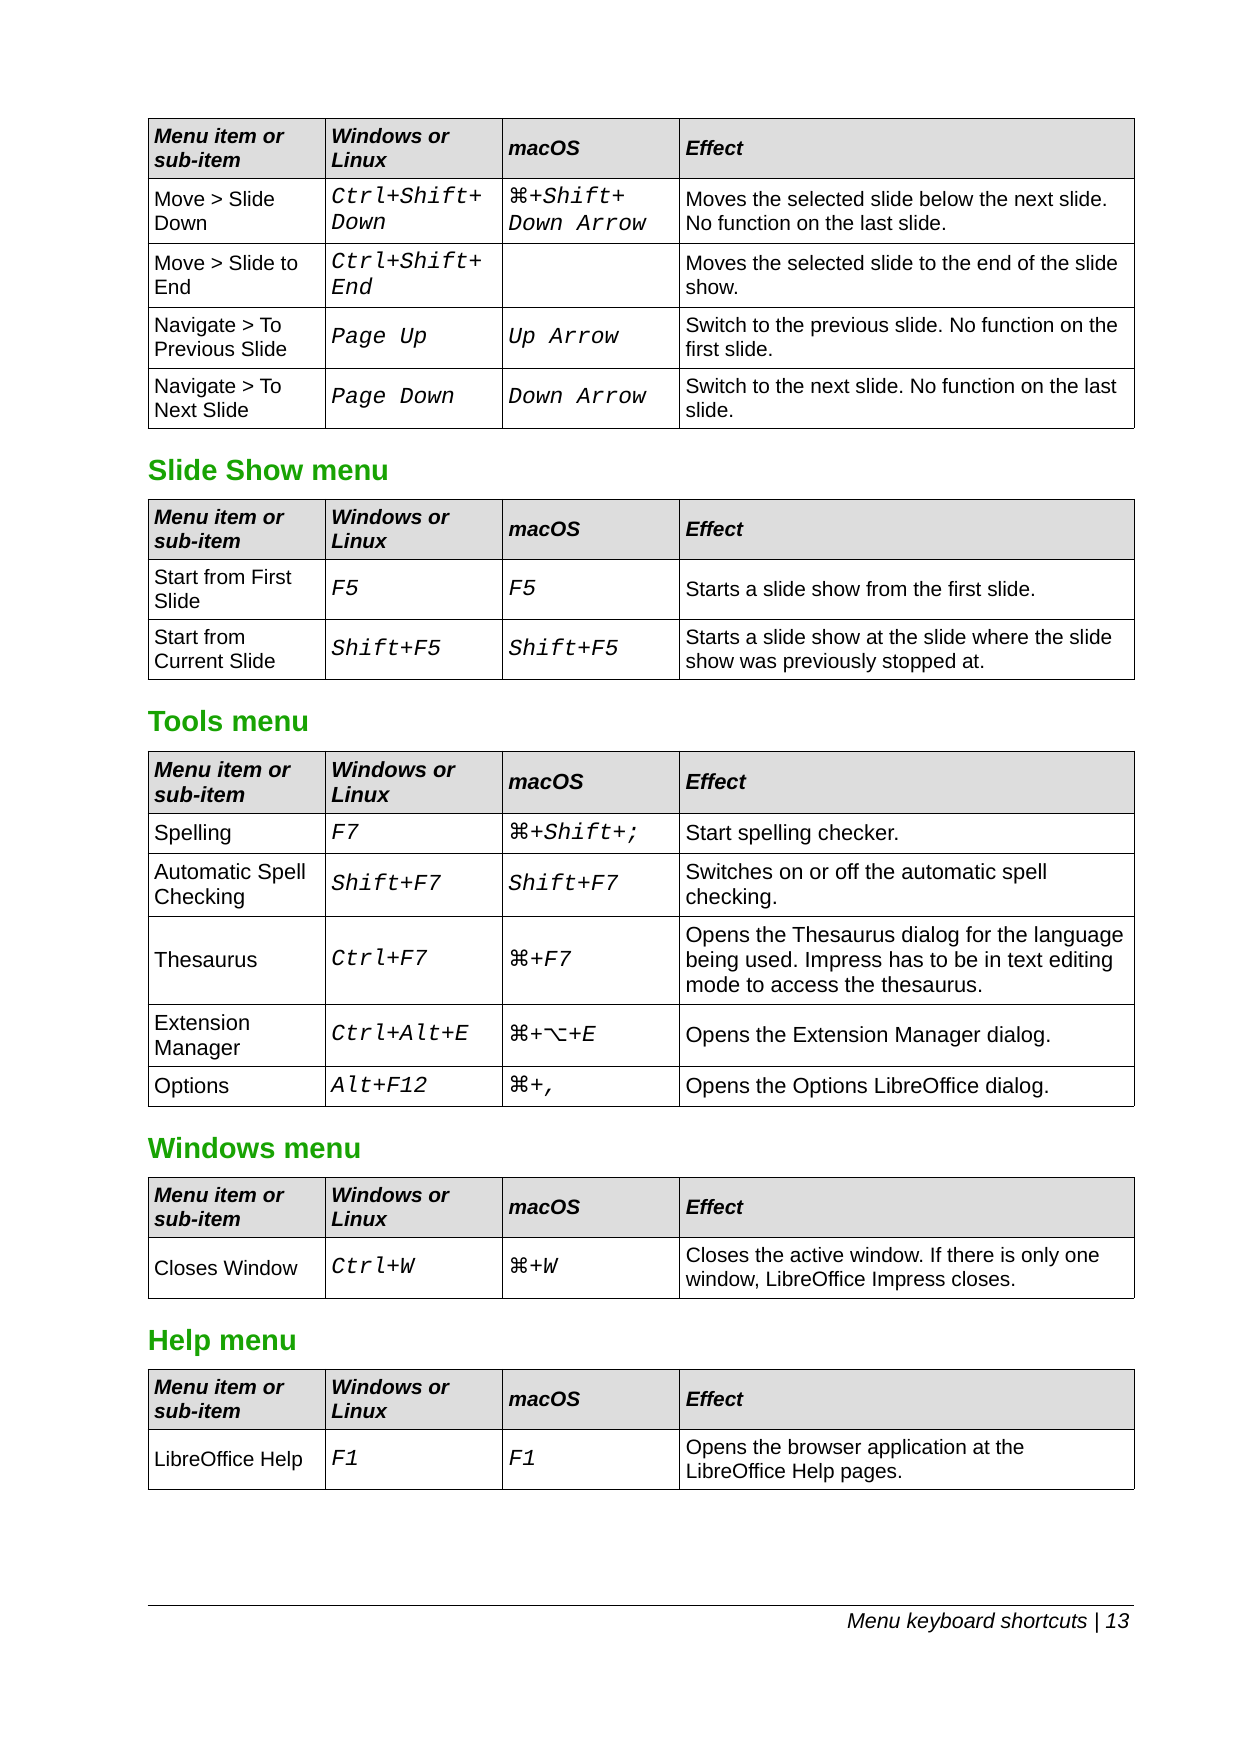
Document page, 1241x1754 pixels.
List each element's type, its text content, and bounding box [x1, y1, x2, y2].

table_header Menu item or sub-item [149, 752, 325, 813]
table_cell Alt+F12 [326, 1067, 502, 1106]
table_header Windows or Linux [326, 752, 502, 813]
table_cell ⌘+, [503, 1067, 679, 1106]
table_cell Starts a slide show at the slide where the slide show was previously stopped at. [680, 620, 1134, 679]
table_cell LibreOffice Help [149, 1430, 325, 1489]
table_header macOS [503, 1370, 679, 1429]
table_cell Ctrl+Alt+E [326, 1005, 502, 1066]
table_header Effect [680, 1178, 1134, 1237]
table_cell Move > Slide to End [149, 244, 325, 307]
table_cell Switches on or off the automatic spell checking. [680, 854, 1134, 916]
table_header Menu item or sub-item [149, 1178, 325, 1237]
table_cell Opens the browser application at the LibreOffice Help pages. [680, 1430, 1134, 1489]
table_cell Page Up [326, 308, 502, 367]
table_cell Opens the Options LibreOffice dialog. [680, 1067, 1134, 1106]
table_cell Navigate > To Next Slide [149, 369, 325, 428]
table_cell ⌘+Shift+ Down Arrow [503, 179, 679, 243]
table_cell Move > Slide Down [149, 179, 325, 243]
table_header Menu item or sub-item [149, 119, 325, 178]
table_cell F5 [326, 560, 502, 619]
subtitle Windows menu [148, 1131, 1134, 1164]
table_cell Switch to the next slide. No function on the last slide. [680, 369, 1134, 428]
table_header Menu item or sub-item [149, 500, 325, 559]
subtitle Slide Show menu [148, 453, 1134, 486]
table_cell [503, 244, 679, 307]
table_header Effect [680, 1370, 1134, 1429]
table_header macOS [503, 500, 679, 559]
table_cell F1 [326, 1430, 502, 1489]
table_cell Shift+F7 [503, 854, 679, 916]
table_cell ⌘+W [503, 1238, 679, 1297]
table_cell Ctrl+F7 [326, 917, 502, 1003]
table_cell Opens the Thesaurus dialog for the language being used. Impress has to be in text editing mode to access the thesaurus. [680, 917, 1134, 1003]
table_cell Start spelling checker. [680, 814, 1134, 853]
table_cell Extension Manager [149, 1005, 325, 1066]
table_cell Thesaurus [149, 917, 325, 1003]
table_header Windows or Linux [326, 1370, 502, 1429]
table_cell Closes Window [149, 1238, 325, 1297]
table_cell ⌘+F7 [503, 917, 679, 1003]
table_cell Start from Current Slide [149, 620, 325, 679]
table_cell Options [149, 1067, 325, 1106]
table_cell ⌘+Shift+; [503, 814, 679, 853]
table_cell Opens the Extension Manager dialog. [680, 1005, 1134, 1066]
table_cell Closes the active window. If there is only one window, LibreOffice Impress closes. [680, 1238, 1134, 1297]
table_cell Up Arrow [503, 308, 679, 367]
table_cell Shift+F5 [503, 620, 679, 679]
table_cell Moves the selected slide below the next slide. No function on the last slide. [680, 179, 1134, 243]
table_header Windows or Linux [326, 119, 502, 178]
table_cell ⌘+⌥+E [503, 1005, 679, 1066]
table_header Effect [680, 500, 1134, 559]
table_cell Automatic Spell Checking [149, 854, 325, 916]
table_header macOS [503, 752, 679, 813]
table_header Windows or Linux [326, 500, 502, 559]
subtitle Help menu [148, 1323, 1134, 1356]
table_cell F7 [326, 814, 502, 853]
table_cell Ctrl+W [326, 1238, 502, 1297]
table_cell Ctrl+Shift+Down [326, 179, 502, 243]
table_cell Navigate > To Previous Slide [149, 308, 325, 367]
table_cell Down Arrow [503, 369, 679, 428]
table_header Menu item or sub-item [149, 1370, 325, 1429]
table_header macOS [503, 1178, 679, 1237]
table_header Windows or Linux [326, 1178, 502, 1237]
table_cell Ctrl+Shift+End [326, 244, 502, 307]
table_cell F5 [503, 560, 679, 619]
table_cell Switch to the previous slide. No function on the first slide. [680, 308, 1134, 367]
table_cell Shift+F5 [326, 620, 502, 679]
table_cell F1 [503, 1430, 679, 1489]
table_cell Page Down [326, 369, 502, 428]
table_header Effect [680, 752, 1134, 813]
table_header Effect [680, 119, 1134, 178]
table_header macOS [503, 119, 679, 178]
table_cell Moves the selected slide to the end of the slide show. [680, 244, 1134, 307]
table_cell Shift+F7 [326, 854, 502, 916]
subtitle Tools menu [148, 704, 1134, 738]
table_cell Spelling [149, 814, 325, 853]
table_cell Starts a slide show from the first slide. [680, 560, 1134, 619]
table_cell Start from First Slide [149, 560, 325, 619]
